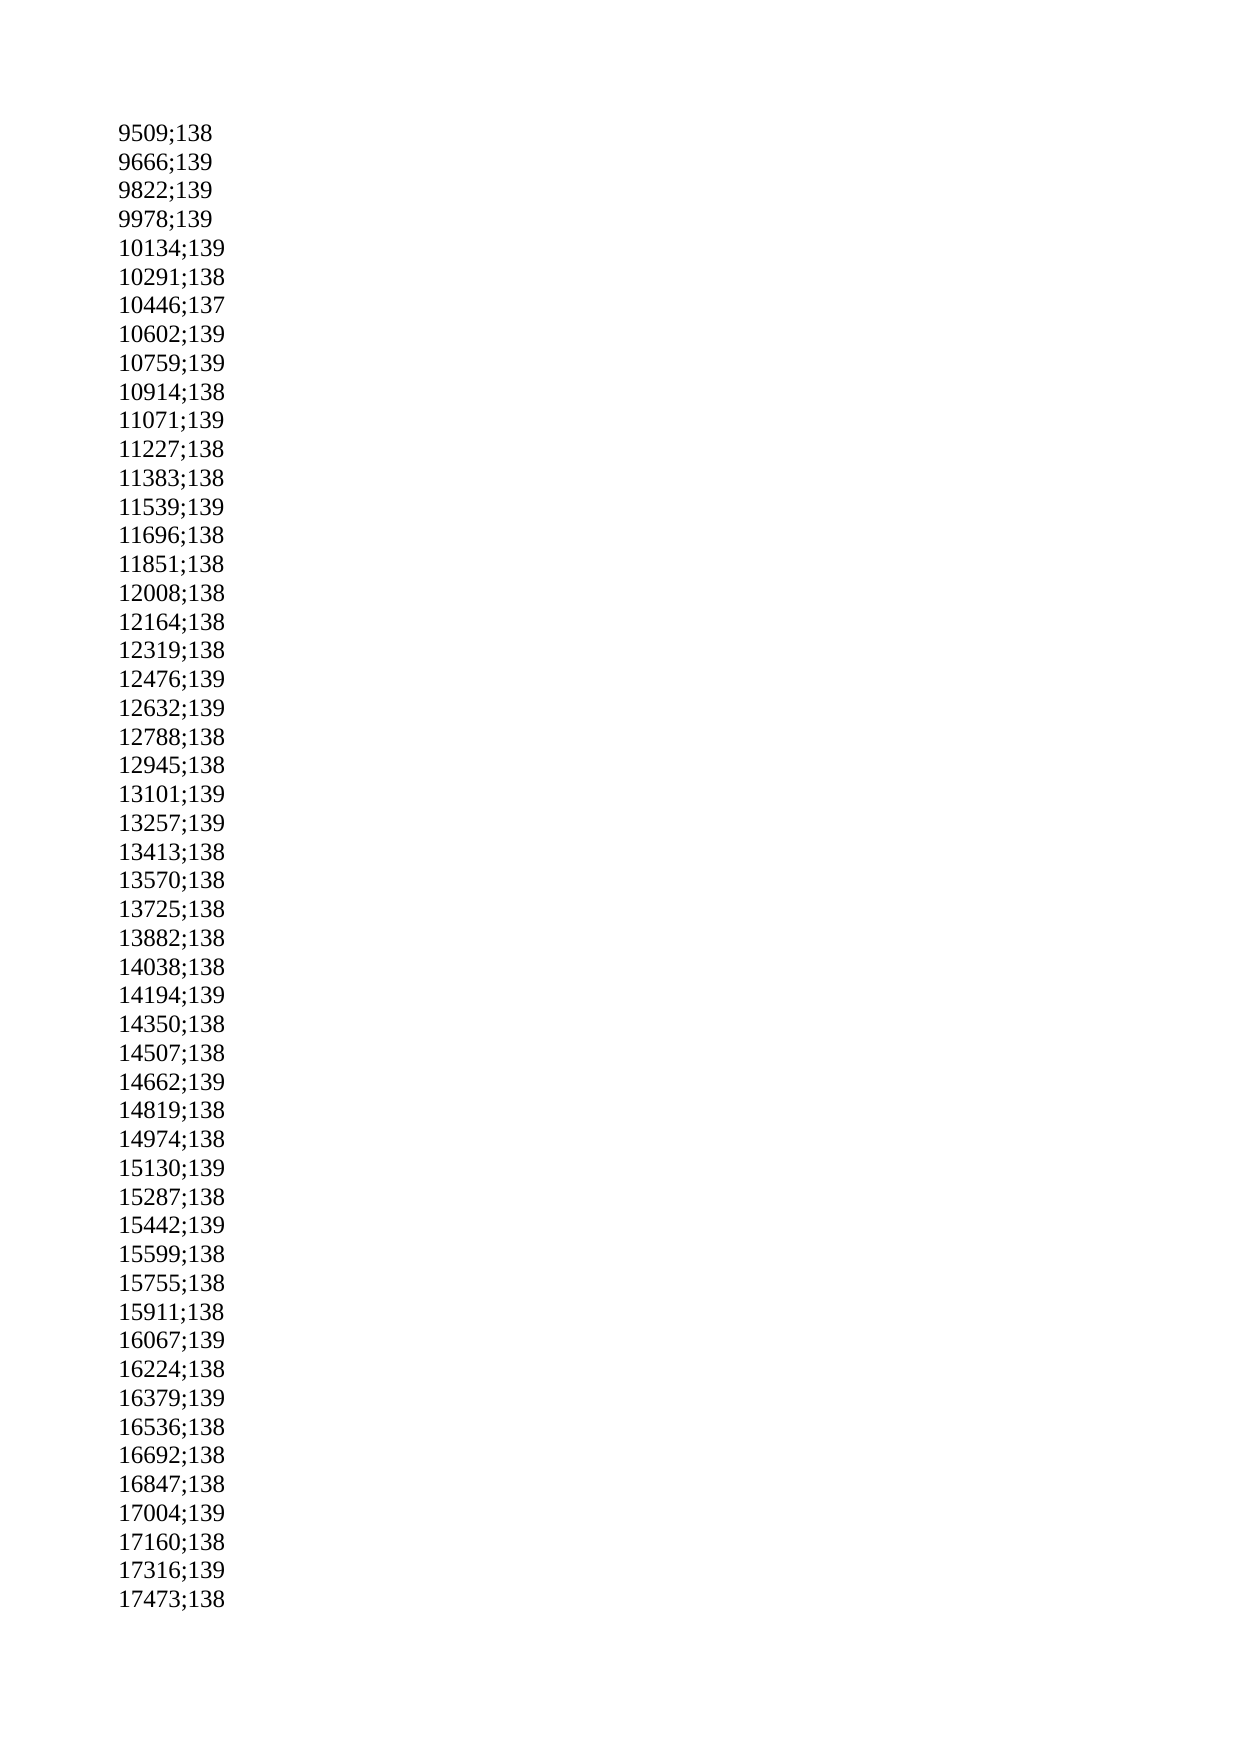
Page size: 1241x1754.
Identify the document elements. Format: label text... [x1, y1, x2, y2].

text 17316;139 [118, 1556, 1122, 1584]
text 15287;138 [118, 1182, 1122, 1211]
text 15130;139 [118, 1153, 1122, 1182]
text 9822;139 [118, 176, 1122, 204]
text 15755;138 [118, 1268, 1122, 1297]
text 10446;137 [118, 291, 1122, 319]
text 15442;139 [118, 1211, 1122, 1239]
text 9978;139 [118, 204, 1122, 233]
text 14194;139 [118, 981, 1122, 1009]
text 15599;138 [118, 1239, 1122, 1268]
text 14819;138 [118, 1096, 1122, 1124]
text 10759;139 [118, 348, 1122, 377]
text 17004;139 [118, 1498, 1122, 1527]
text 12008;138 [118, 578, 1122, 607]
text 14038;138 [118, 952, 1122, 981]
text 12164;138 [118, 607, 1122, 636]
text 12632;139 [118, 693, 1122, 722]
text 10134;139 [118, 233, 1122, 262]
text 11696;138 [118, 521, 1122, 549]
text 14662;139 [118, 1067, 1122, 1096]
text 12945;138 [118, 751, 1122, 779]
text 13882;138 [118, 923, 1122, 952]
text 10602;139 [118, 319, 1122, 348]
text 11383;138 [118, 463, 1122, 492]
text 16692;138 [118, 1441, 1122, 1469]
text 10914;138 [118, 377, 1122, 406]
text 16224;138 [118, 1354, 1122, 1383]
text 13413;138 [118, 837, 1122, 866]
text 17473;138 [118, 1584, 1122, 1613]
text 11071;139 [118, 406, 1122, 434]
text 16536;138 [118, 1412, 1122, 1441]
text 13101;139 [118, 779, 1122, 808]
text 13257;139 [118, 808, 1122, 837]
text 15911;138 [118, 1297, 1122, 1326]
text 13725;138 [118, 894, 1122, 923]
text 11851;138 [118, 549, 1122, 578]
text 14507;138 [118, 1038, 1122, 1067]
text 9509;138 [118, 118, 1122, 147]
text 13570;138 [118, 866, 1122, 894]
text 14974;138 [118, 1124, 1122, 1153]
text 12319;138 [118, 636, 1122, 664]
text 16847;138 [118, 1469, 1122, 1498]
text 17160;138 [118, 1527, 1122, 1556]
text 9666;139 [118, 147, 1122, 176]
text 11227;138 [118, 434, 1122, 463]
text 16379;139 [118, 1383, 1122, 1412]
text 16067;139 [118, 1326, 1122, 1354]
text 12788;138 [118, 722, 1122, 751]
text 11539;139 [118, 492, 1122, 521]
text 14350;138 [118, 1009, 1122, 1038]
text 10291;138 [118, 262, 1122, 291]
text 12476;139 [118, 664, 1122, 693]
